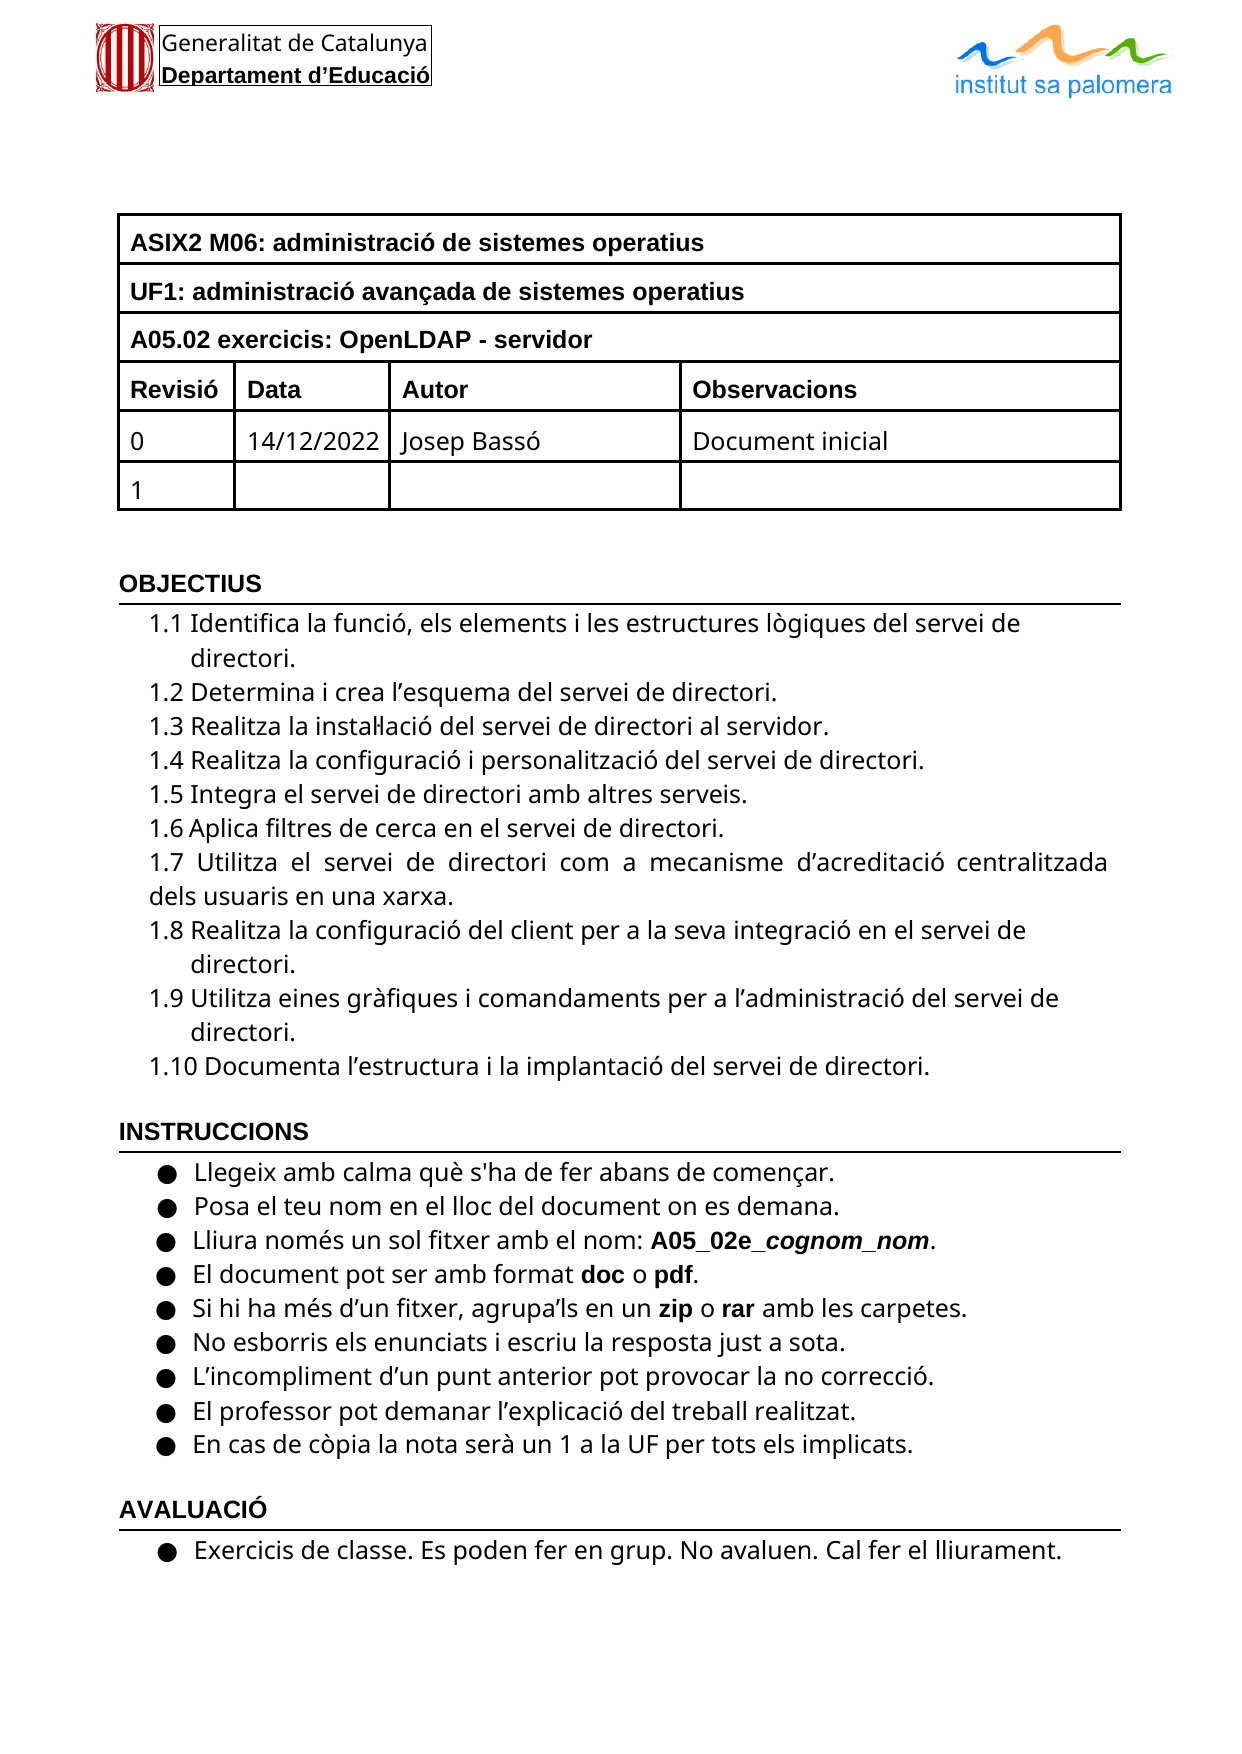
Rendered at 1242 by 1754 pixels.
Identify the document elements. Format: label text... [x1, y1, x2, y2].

list El document pot ser amb format doc o pdf. [155, 1257, 1133, 1291]
list Integra el servei de directori amb altres serveis. [148, 776, 1133, 811]
table_cell 14/12/2022 [236, 412, 388, 459]
list Realitza la configuració del client per a la seva integració en el servei de directori. [148, 913, 1133, 981]
subtitle AVALUACIÓ [119, 1495, 1133, 1524]
list L’incompliment d’un punt anterior pot provocar la no correcció. [155, 1359, 1133, 1393]
table_cell Data [236, 363, 388, 408]
list Realitza la instal·lació del servei de directori al servidor. [148, 708, 1133, 742]
list En cas de còpia la nota serà un 1 a la UF per tots els implicats. [155, 1427, 1133, 1461]
table_cell Revisió [120, 363, 233, 408]
list Llegeix amb calma què s'ha de fer abans de començar. [156, 1155, 1133, 1189]
table_cell [236, 463, 388, 508]
table_cell [682, 463, 1119, 508]
table_cell 0 [120, 412, 233, 459]
list Determina i crea l’esquema del servei de directori. [148, 674, 1133, 708]
table_cell Document inicial [682, 412, 1119, 459]
picture [95, 22, 155, 94]
list Documenta l’estructura i la implantació del servei de directori. [148, 1049, 1133, 1083]
table_cell A05.02 exercicis: OpenLDAP - servidor [120, 314, 1119, 359]
list Aplica filtres de cerca en el servei de directori. [148, 811, 1133, 844]
table_cell Autor [391, 363, 679, 408]
list Lliura només un sol fitxer amb el nom: A05_02e_cognom_nom. [155, 1223, 1133, 1257]
table_cell UF1: administració avançada de sistemes operatius [120, 265, 1119, 311]
subtitle OBJECTIUS [119, 569, 1133, 598]
table_cell [391, 463, 679, 508]
list Realitza la configuració i personalització del servei de directori. [148, 742, 1133, 776]
list Exercicis de classe. Es poden fer en grup. No avaluen. Cal fer el lliurament. [156, 1532, 1133, 1566]
list Utilitza el servei de directori com a mecanisme d’acreditació centralitzada dels usuaris en una xarxa. [148, 844, 1120, 913]
table_cell 1 [120, 463, 233, 508]
picture [948, 21, 1177, 102]
list El professor pot demanar l’explicació del treball realitzat. [155, 1393, 1133, 1427]
table_header ASIX2 M06: administració de sistemes operatius [120, 216, 1119, 262]
list Identifica la funció, els elements i les estructures lògiques del servei de directori. [148, 606, 1133, 674]
table_cell Josep Bassó [391, 412, 679, 459]
subtitle INSTRUCCIONS [119, 1117, 1133, 1146]
list Utilitza eines gràfiques i comandaments per a l’administració del servei de directori. [148, 981, 1133, 1049]
table_cell Observacions [682, 363, 1119, 408]
list No esborris els enunciats i escriu la resposta just a sota. [155, 1325, 1133, 1359]
list Si hi ha més d’un fitxer, agrupa’ls en un zip o rar amb les carpetes. [155, 1291, 1133, 1325]
list Posa el teu nom en el lloc del document on es demana. [156, 1189, 1133, 1223]
